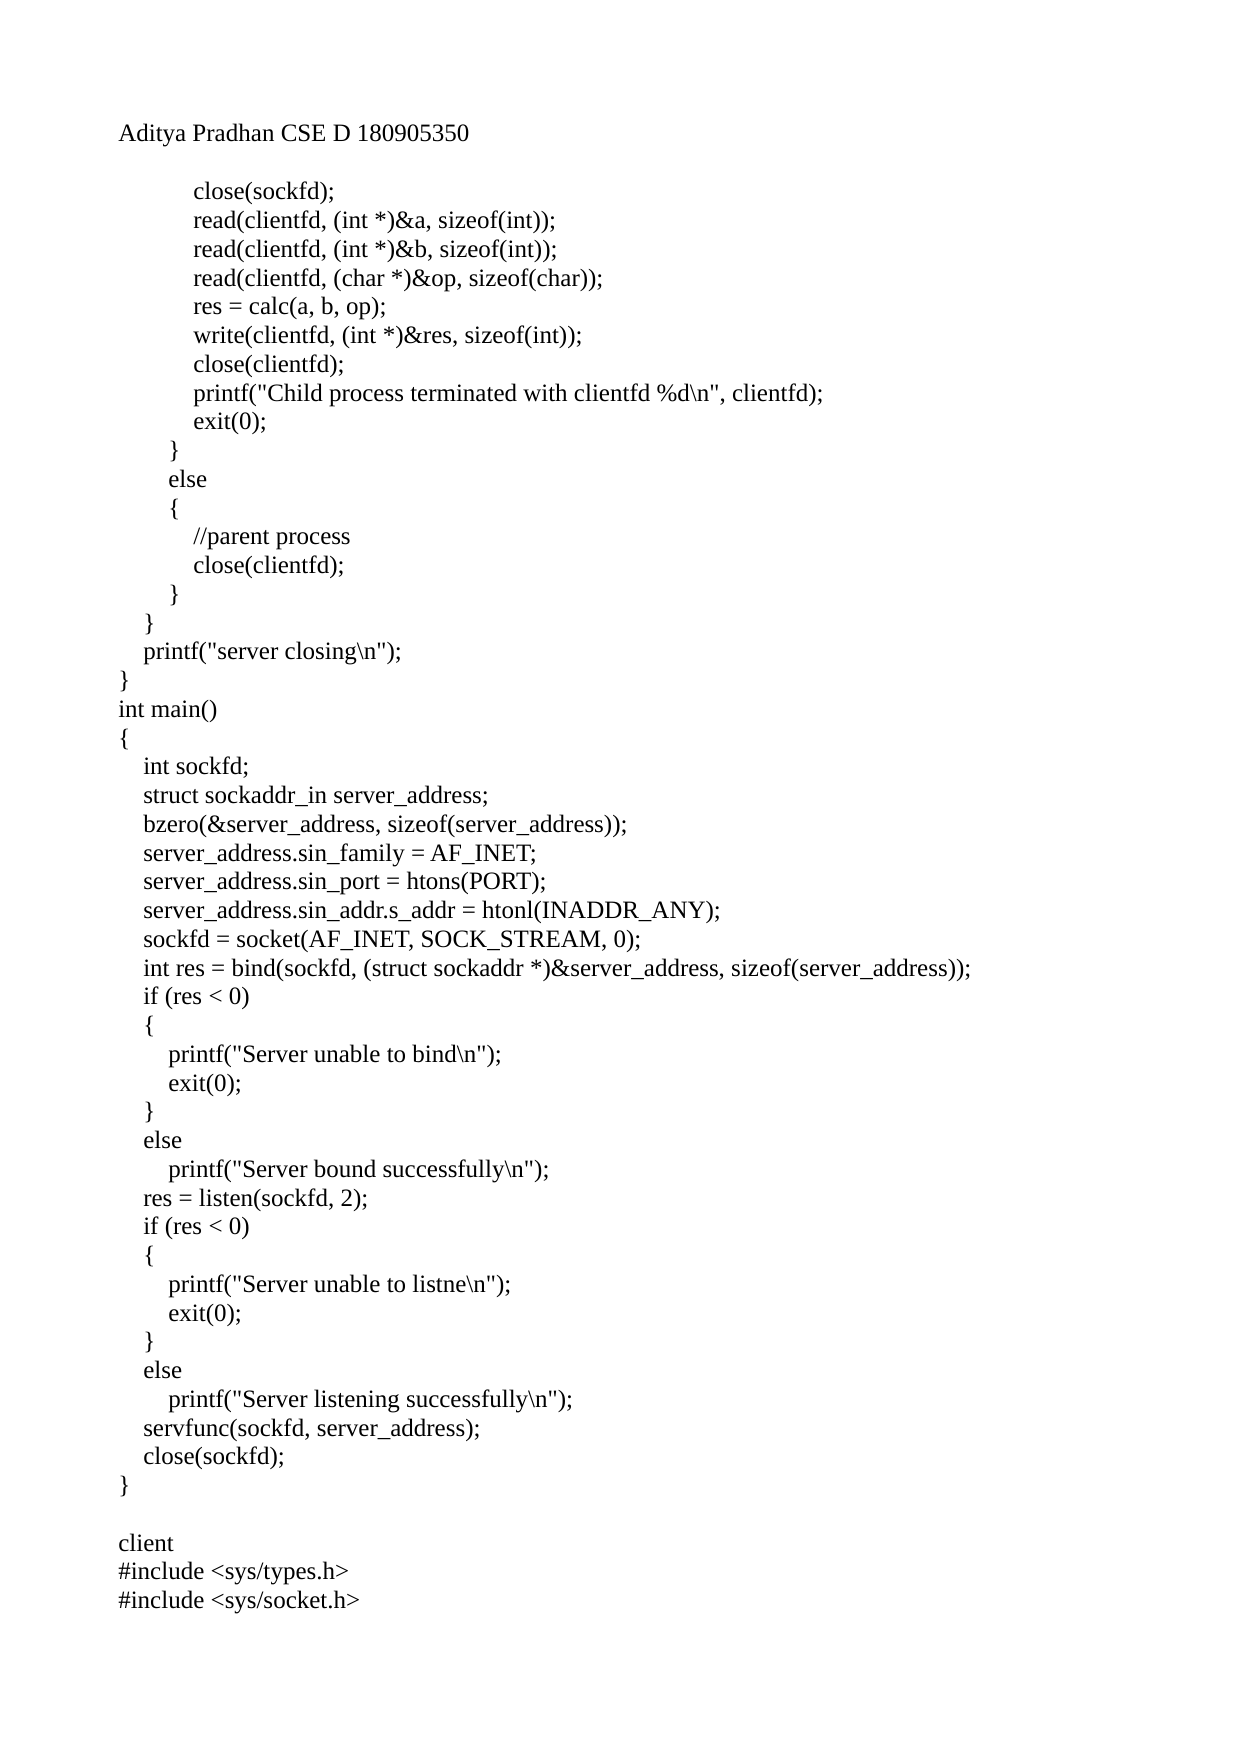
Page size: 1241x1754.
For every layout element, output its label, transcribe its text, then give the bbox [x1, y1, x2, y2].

text printf("Server unable to bind\n"); [118, 1039, 1122, 1068]
text } [118, 435, 1122, 464]
text res = listen(sockfd, 2); [118, 1183, 1122, 1211]
text int sockfd; [118, 751, 1122, 780]
text } [118, 665, 1122, 694]
text } [118, 1470, 1122, 1499]
text client [118, 1528, 1122, 1556]
text //parent process [118, 521, 1122, 550]
text server_address.sin_port = htons(PORT); [118, 866, 1122, 895]
text else [118, 464, 1122, 493]
text printf("server closing\n"); [118, 636, 1122, 665]
text int res = bind(sockfd, (struct sockaddr *)&server_address, sizeof(server_address)); [118, 953, 1122, 981]
text read(clientfd, (int *)&a, sizeof(int)); [118, 205, 1122, 234]
text res = calc(a, b, op); [118, 291, 1122, 320]
text servfunc(sockfd, server_address); [118, 1413, 1122, 1441]
text printf("Server listening successfully\n"); [118, 1384, 1122, 1413]
text close(clientfd); [118, 550, 1122, 579]
text read(clientfd, (char *)&op, sizeof(char)); [118, 263, 1122, 291]
text } [118, 1096, 1122, 1125]
text sockfd = socket(AF_INET, SOCK_STREAM, 0); [118, 924, 1122, 953]
text exit(0); [118, 1298, 1122, 1326]
text printf("Child process terminated with clientfd %d\n", clientfd); [118, 378, 1122, 406]
text } [118, 1326, 1122, 1355]
text else [118, 1125, 1122, 1154]
text write(clientfd, (int *)&res, sizeof(int)); [118, 320, 1122, 349]
text if (res < 0) [118, 1211, 1122, 1240]
text read(clientfd, (int *)&b, sizeof(int)); [118, 234, 1122, 263]
text printf("Server bound successfully\n"); [118, 1154, 1122, 1183]
text } [118, 579, 1122, 608]
text server_address.sin_family = AF_INET; [118, 838, 1122, 866]
text server_address.sin_addr.s_addr = htonl(INADDR_ANY); [118, 895, 1122, 924]
text { [118, 1010, 1122, 1039]
text bzero(&server_address, sizeof(server_address)); [118, 809, 1122, 838]
text #include <sys/types.h> [118, 1556, 1122, 1585]
text if (res < 0) [118, 981, 1122, 1010]
text #include <sys/socket.h> [118, 1585, 1122, 1614]
text printf("Server unable to listne\n"); [118, 1269, 1122, 1298]
text close(clientfd); [118, 349, 1122, 378]
text { [118, 723, 1122, 751]
text else [118, 1355, 1122, 1384]
text close(sockfd); [118, 1441, 1122, 1470]
text struct sockaddr_in server_address; [118, 780, 1122, 809]
text close(sockfd); [118, 176, 1122, 205]
text { [118, 493, 1122, 521]
text } [118, 608, 1122, 636]
text exit(0); [118, 406, 1122, 435]
text int main() [118, 694, 1122, 723]
text { [118, 1240, 1122, 1269]
text exit(0); [118, 1068, 1122, 1096]
